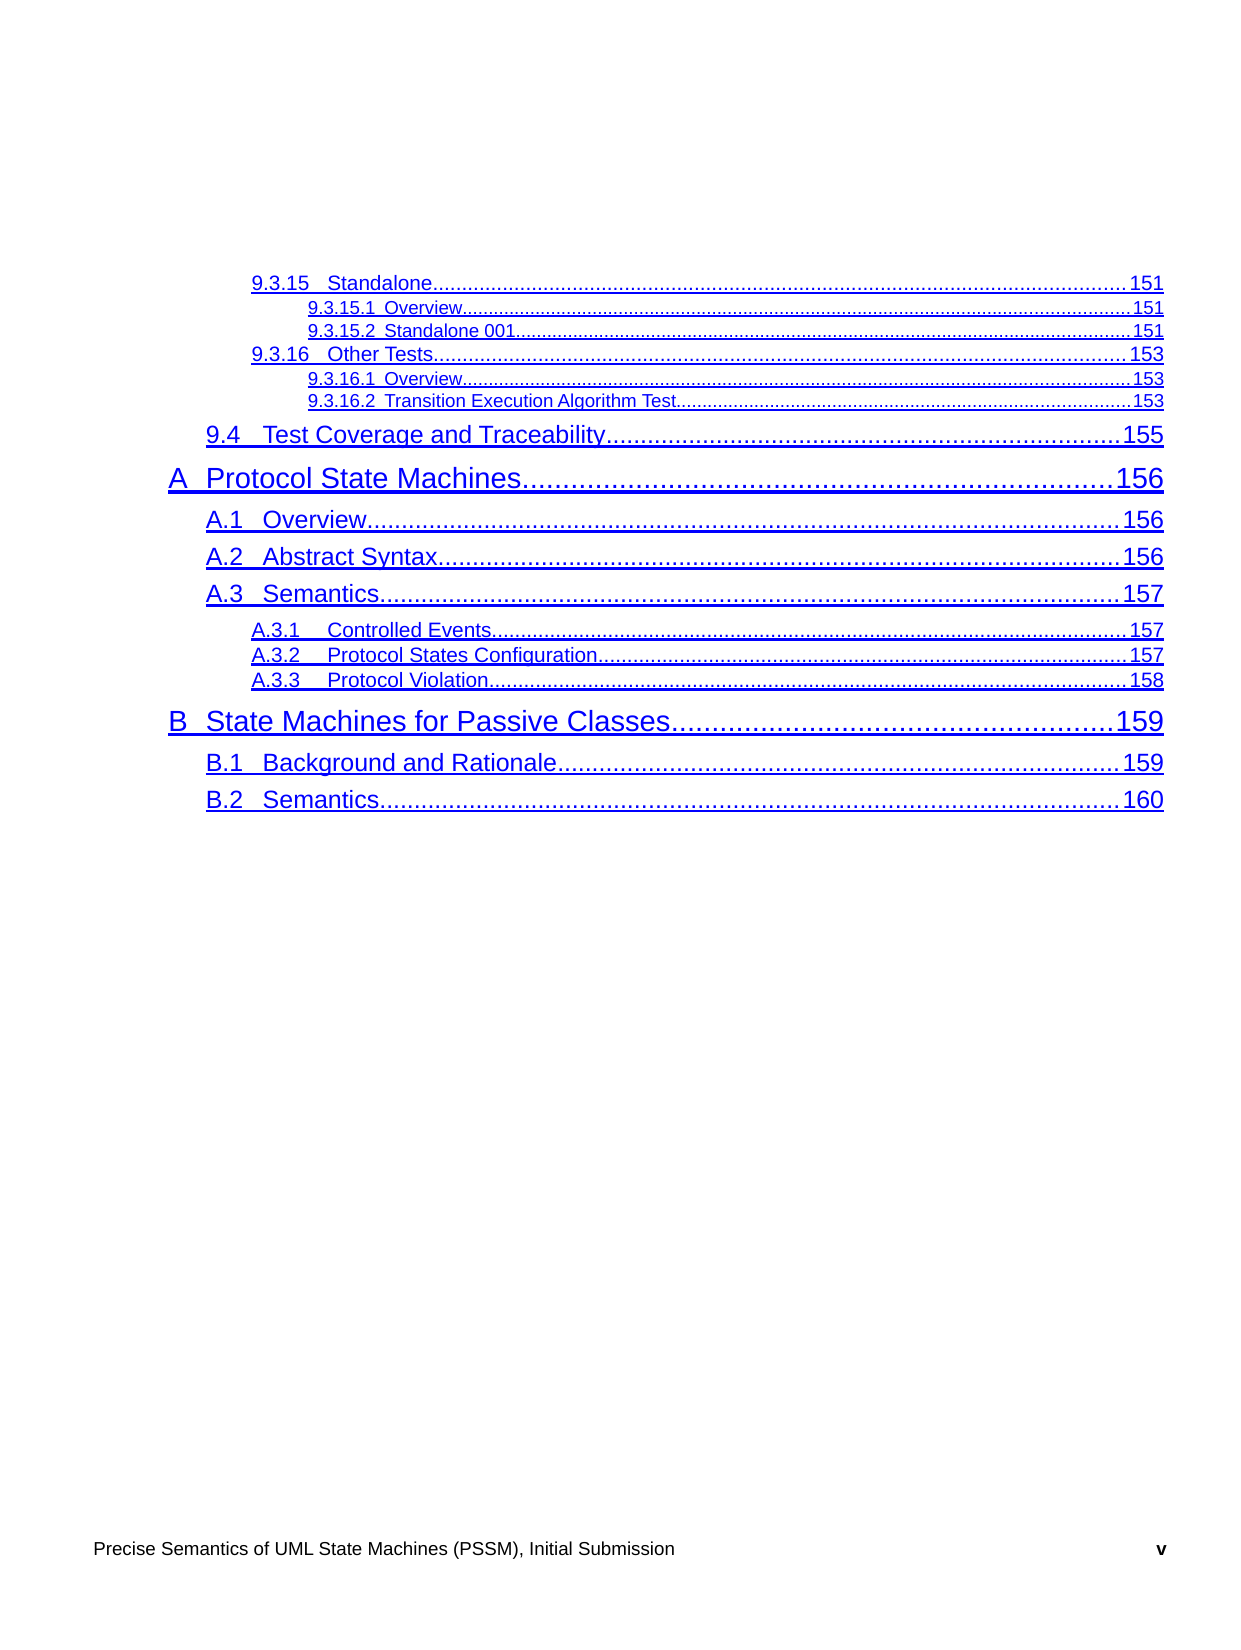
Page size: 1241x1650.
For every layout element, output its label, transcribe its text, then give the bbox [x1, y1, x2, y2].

text 9.3.16.1 Overview 153 [308, 366, 1164, 386]
text B.2 Semantics 160 [206, 785, 1164, 810]
text A.3.3 Protocol Violation 158 [251, 666, 1164, 688]
text A.3 Semantics 157 [206, 579, 1164, 604]
text A.3.2 Protocol States Configuration 157 [251, 641, 1164, 663]
text A.1 Overview 156 [206, 505, 1164, 530]
text A.3.1 Controlled Events 157 [251, 616, 1164, 638]
text A Protocol State Machines 156 [168, 459, 1164, 490]
text B State Machines for Passive Classes 159 [168, 702, 1164, 733]
text 9.3.16 Other Tests 153 [251, 341, 1164, 363]
text 9.4 Test Coverage and Traceability 155 [206, 420, 1164, 445]
text B.1 Background and Rationale 159 [206, 748, 1164, 773]
text 9.3.15 Standalone 151 [251, 270, 1164, 292]
text A.2 Abstract Syntax 156 [206, 542, 1164, 567]
text 9.3.15.1 Overview 151 [308, 295, 1164, 315]
text 9.3.15.2 Standalone 001 151 [308, 318, 1164, 338]
text 9.3.16.2 Transition Execution Algorithm Test 153 [308, 389, 1164, 409]
